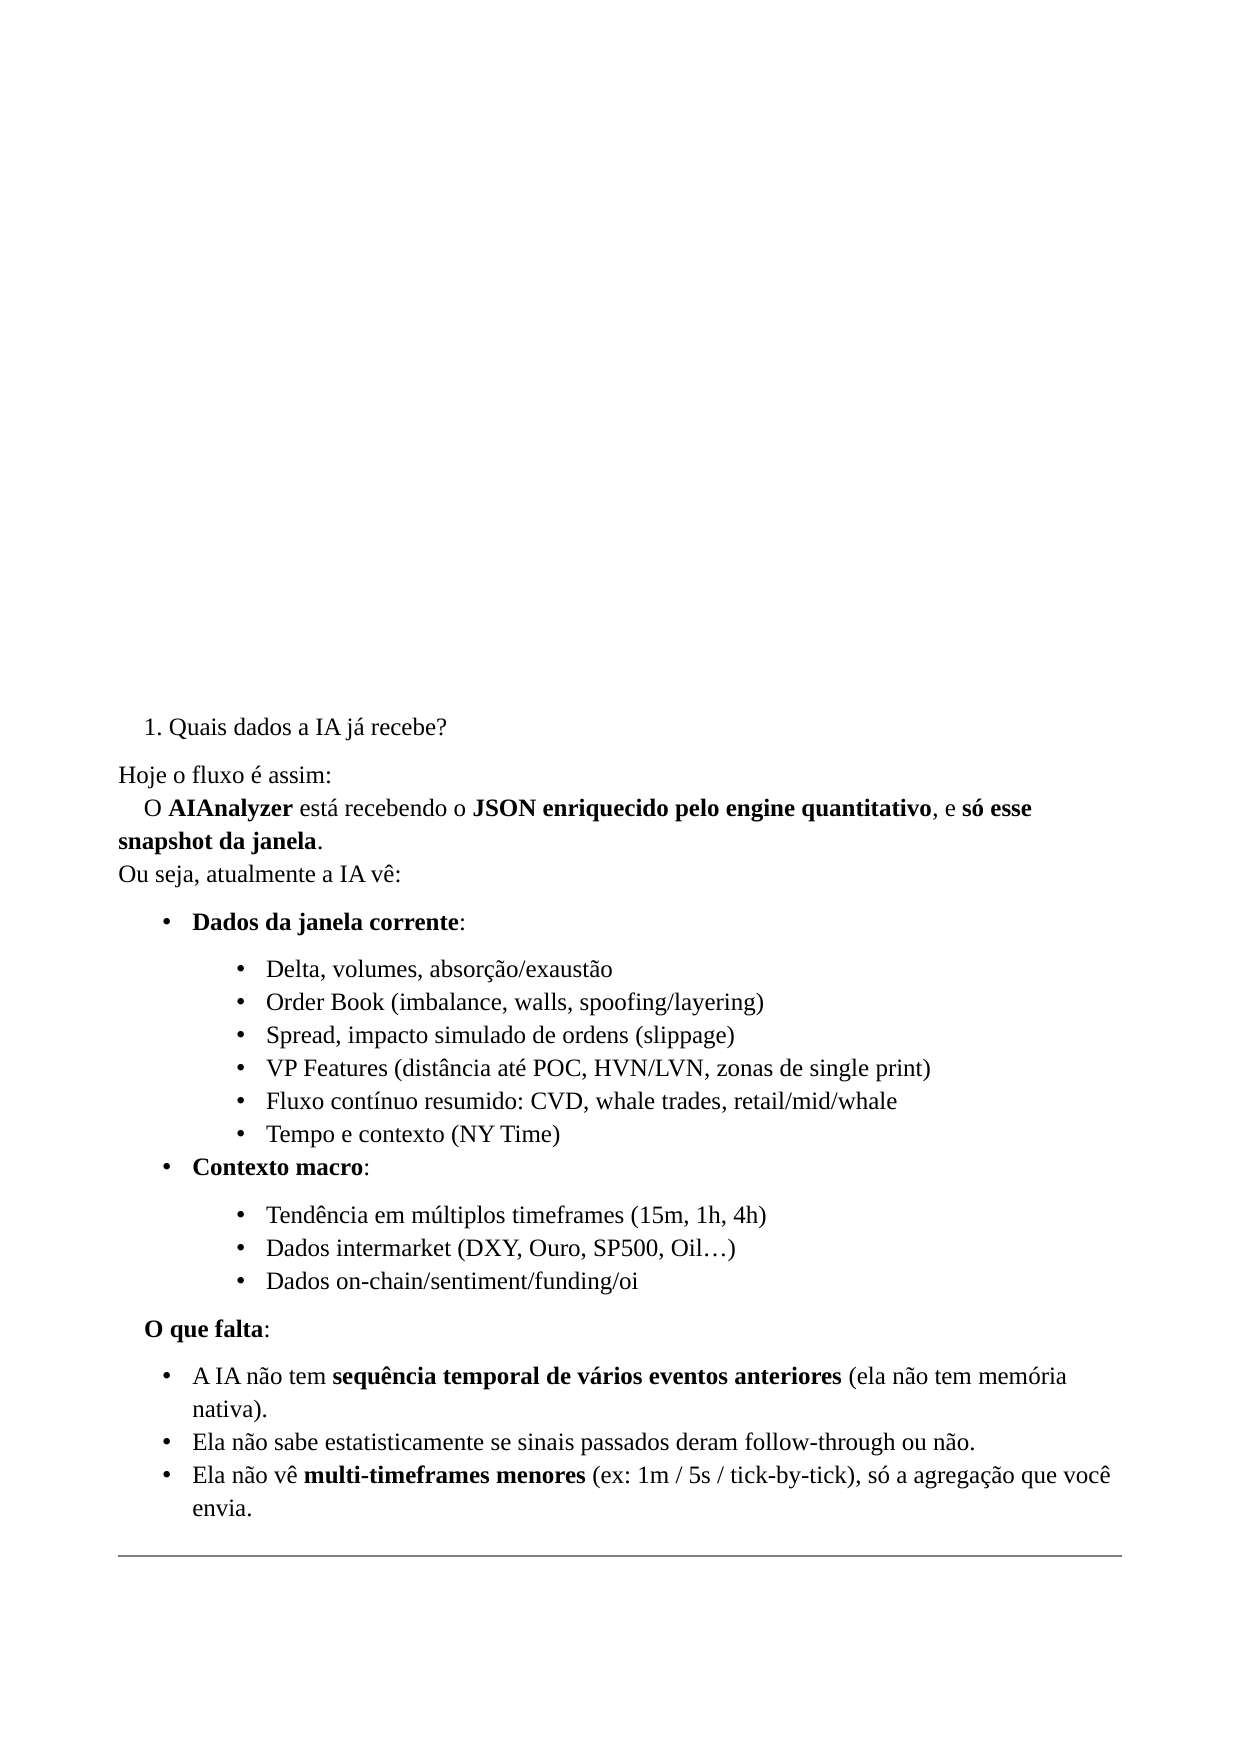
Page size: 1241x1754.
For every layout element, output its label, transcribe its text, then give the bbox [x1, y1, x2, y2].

list Spread, impacto simulado de ordens (slippage) [236, 1020, 1122, 1049]
list Tendência em múltiplos timeframes (15m, 1h, 4h) [236, 1200, 1122, 1229]
list Dados on-chain/sentiment/funding/oi [236, 1266, 1122, 1295]
list Ela não vê multi-timeframes menores (ex: 1m / 5s / tick-by-tick), só a agregação que você envia. [162, 1460, 1122, 1522]
list Order Book (imbalance, walls, spoofing/layering) [236, 987, 1122, 1016]
text Hoje o fluxo é assim: 📌 O AIAnalyzer está recebendo o JSON enriquecido pelo engine quantitativo, e só esse snapshot da janela. Ou seja, atualmente a IA vê: [118, 760, 1122, 888]
text 🔎 1. Quais dados a IA já recebe? [118, 118, 1122, 741]
list A IA não tem sequência temporal de vários eventos anteriores (ela não tem memória nativa). [162, 1361, 1122, 1423]
list Dados da janela corrente: [162, 907, 1122, 936]
list Delta, volumes, absorção/exaustão [236, 954, 1122, 983]
list Tempo e contexto (NY Time) [236, 1119, 1122, 1148]
list Contexto macro: [162, 1152, 1122, 1181]
list Fluxo contínuo resumido: CVD, whale trades, retail/mid/whale [236, 1086, 1122, 1115]
list Dados intermarket (DXY, Ouro, SP500, Oil…) [236, 1233, 1122, 1262]
list VP Features (distância até POC, HVN/LVN, zonas de single print) [236, 1053, 1122, 1082]
text 📍 O que falta: [118, 1314, 1122, 1342]
list Ela não sabe estatisticamente se sinais passados deram follow-through ou não. [162, 1427, 1122, 1456]
